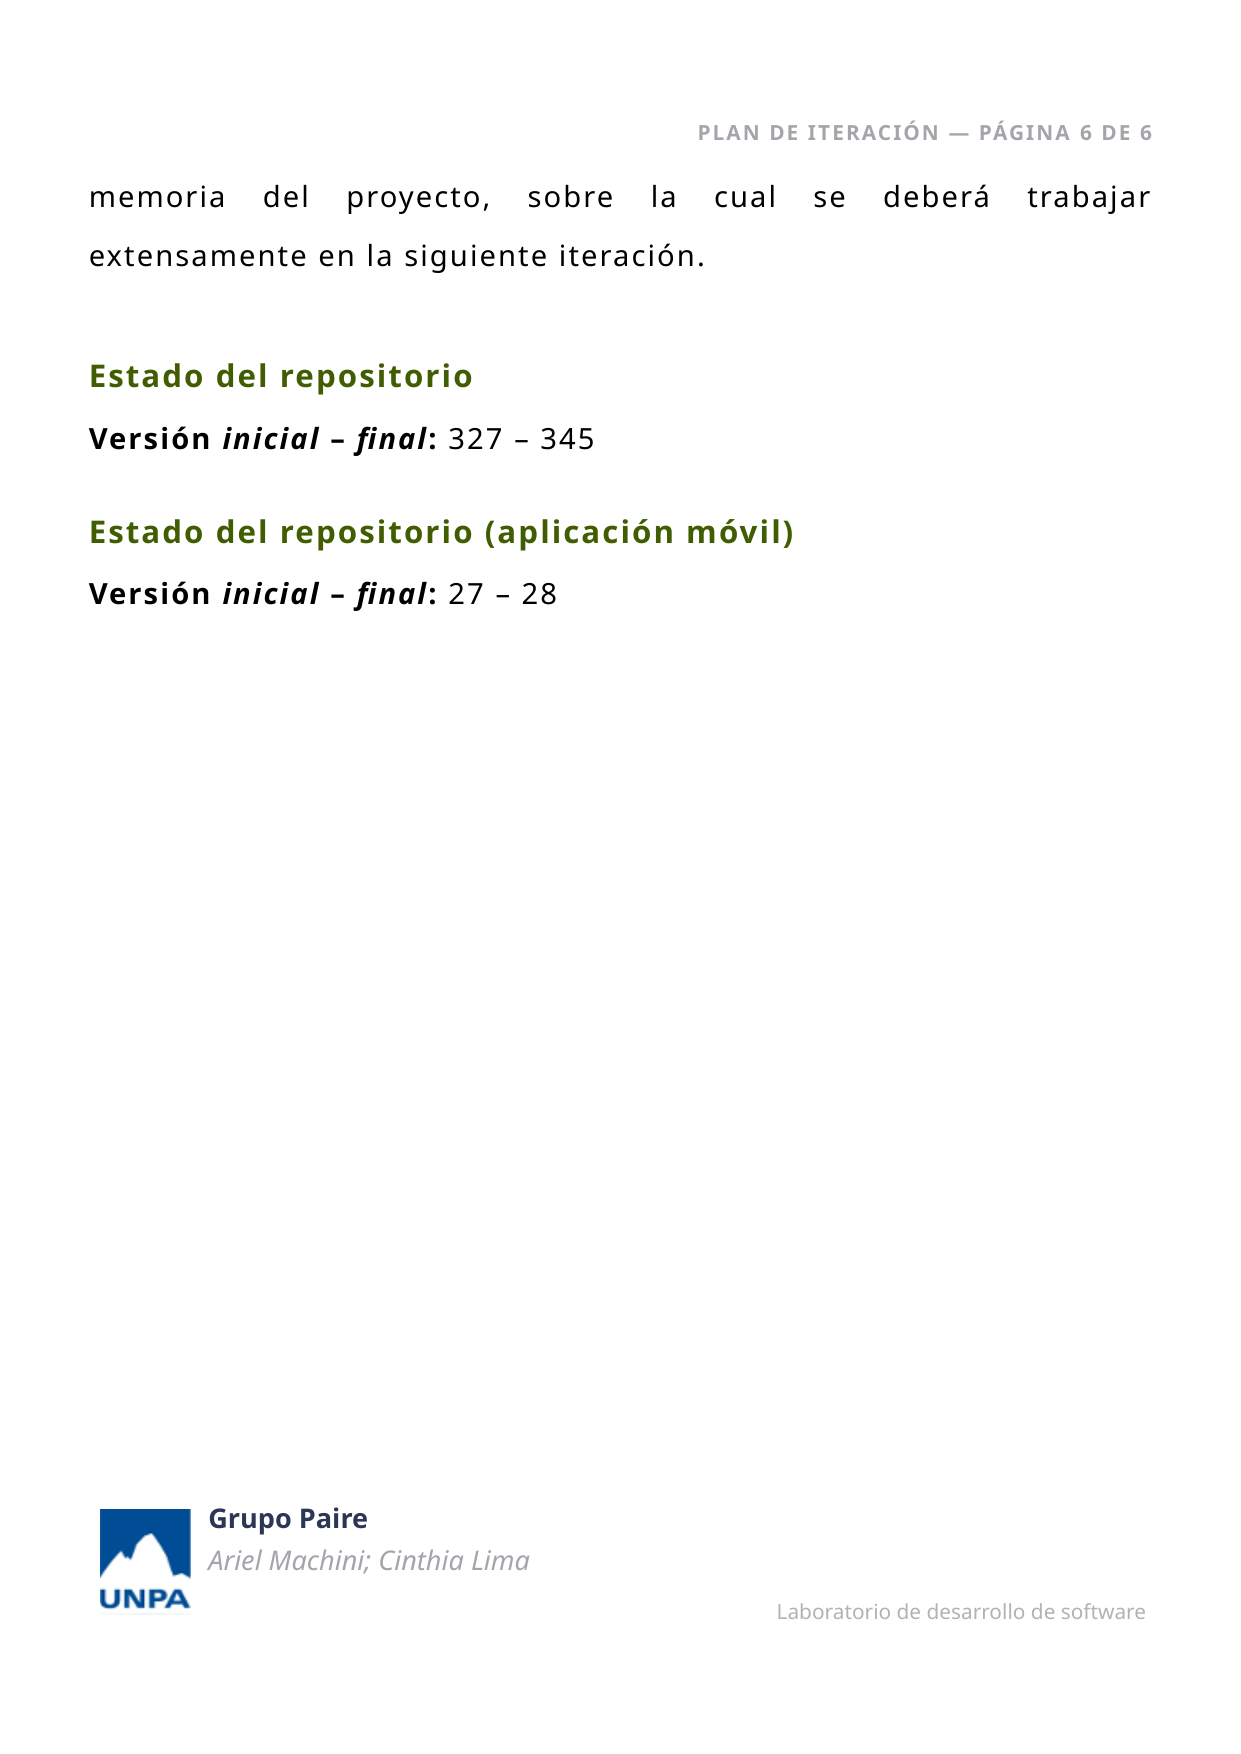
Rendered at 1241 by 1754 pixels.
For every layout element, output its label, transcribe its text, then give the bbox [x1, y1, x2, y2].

text memoria del proyecto, sobre la cual se deberá trabajar extensamente en la siguiente iteración. [88, 176, 1152, 275]
text Versión inicial – final: 27 – 28 [88, 573, 1152, 613]
text Versión inicial – final: 327 – 345 [88, 418, 1152, 458]
text Estado del repositorio (aplicación móvil) [88, 509, 1152, 552]
picture [100, 1509, 191, 1615]
text Estado del repositorio [88, 354, 1152, 397]
